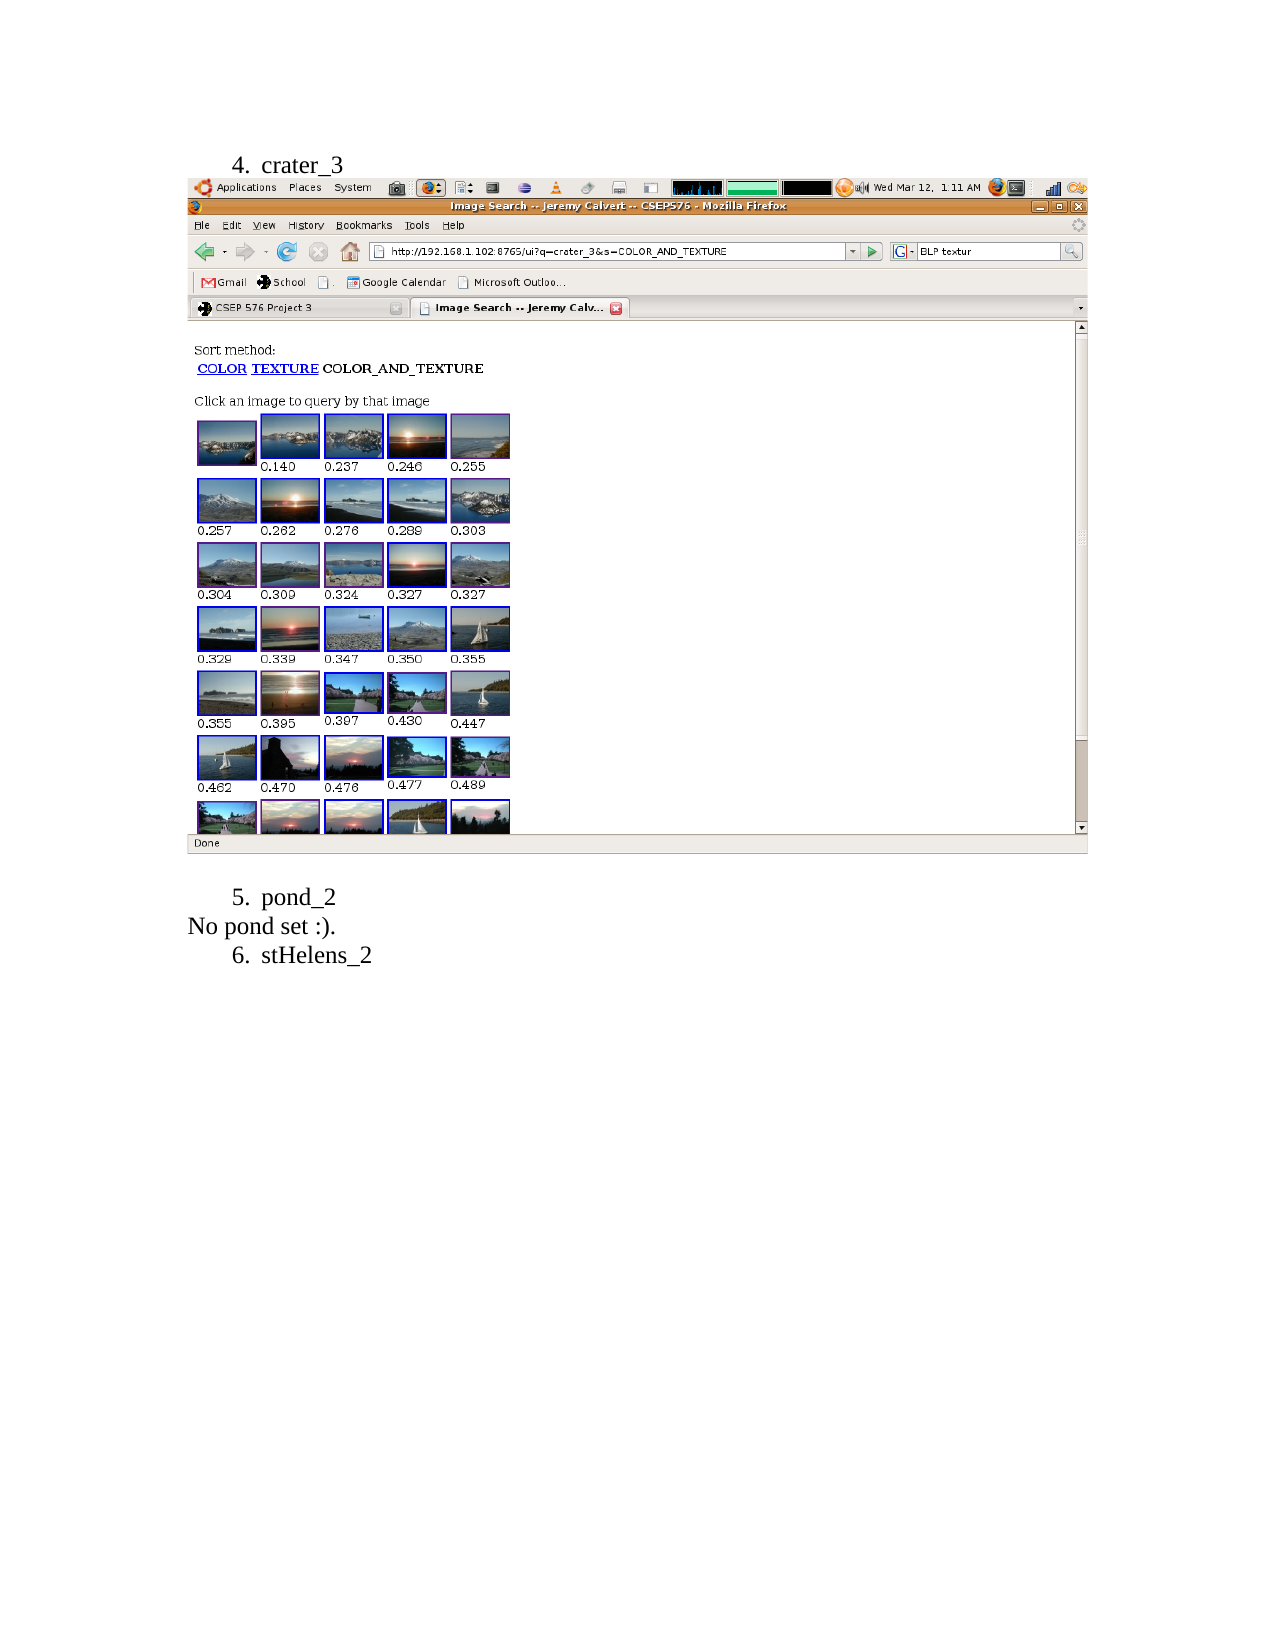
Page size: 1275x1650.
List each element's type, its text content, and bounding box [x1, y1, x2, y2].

list crater_3 [232, 150, 1087, 178]
list pond_2 [232, 882, 1087, 911]
list stHelens_2 [232, 940, 1087, 969]
picture [187, 178, 1088, 854]
text No pond set :). [187, 911, 1087, 940]
